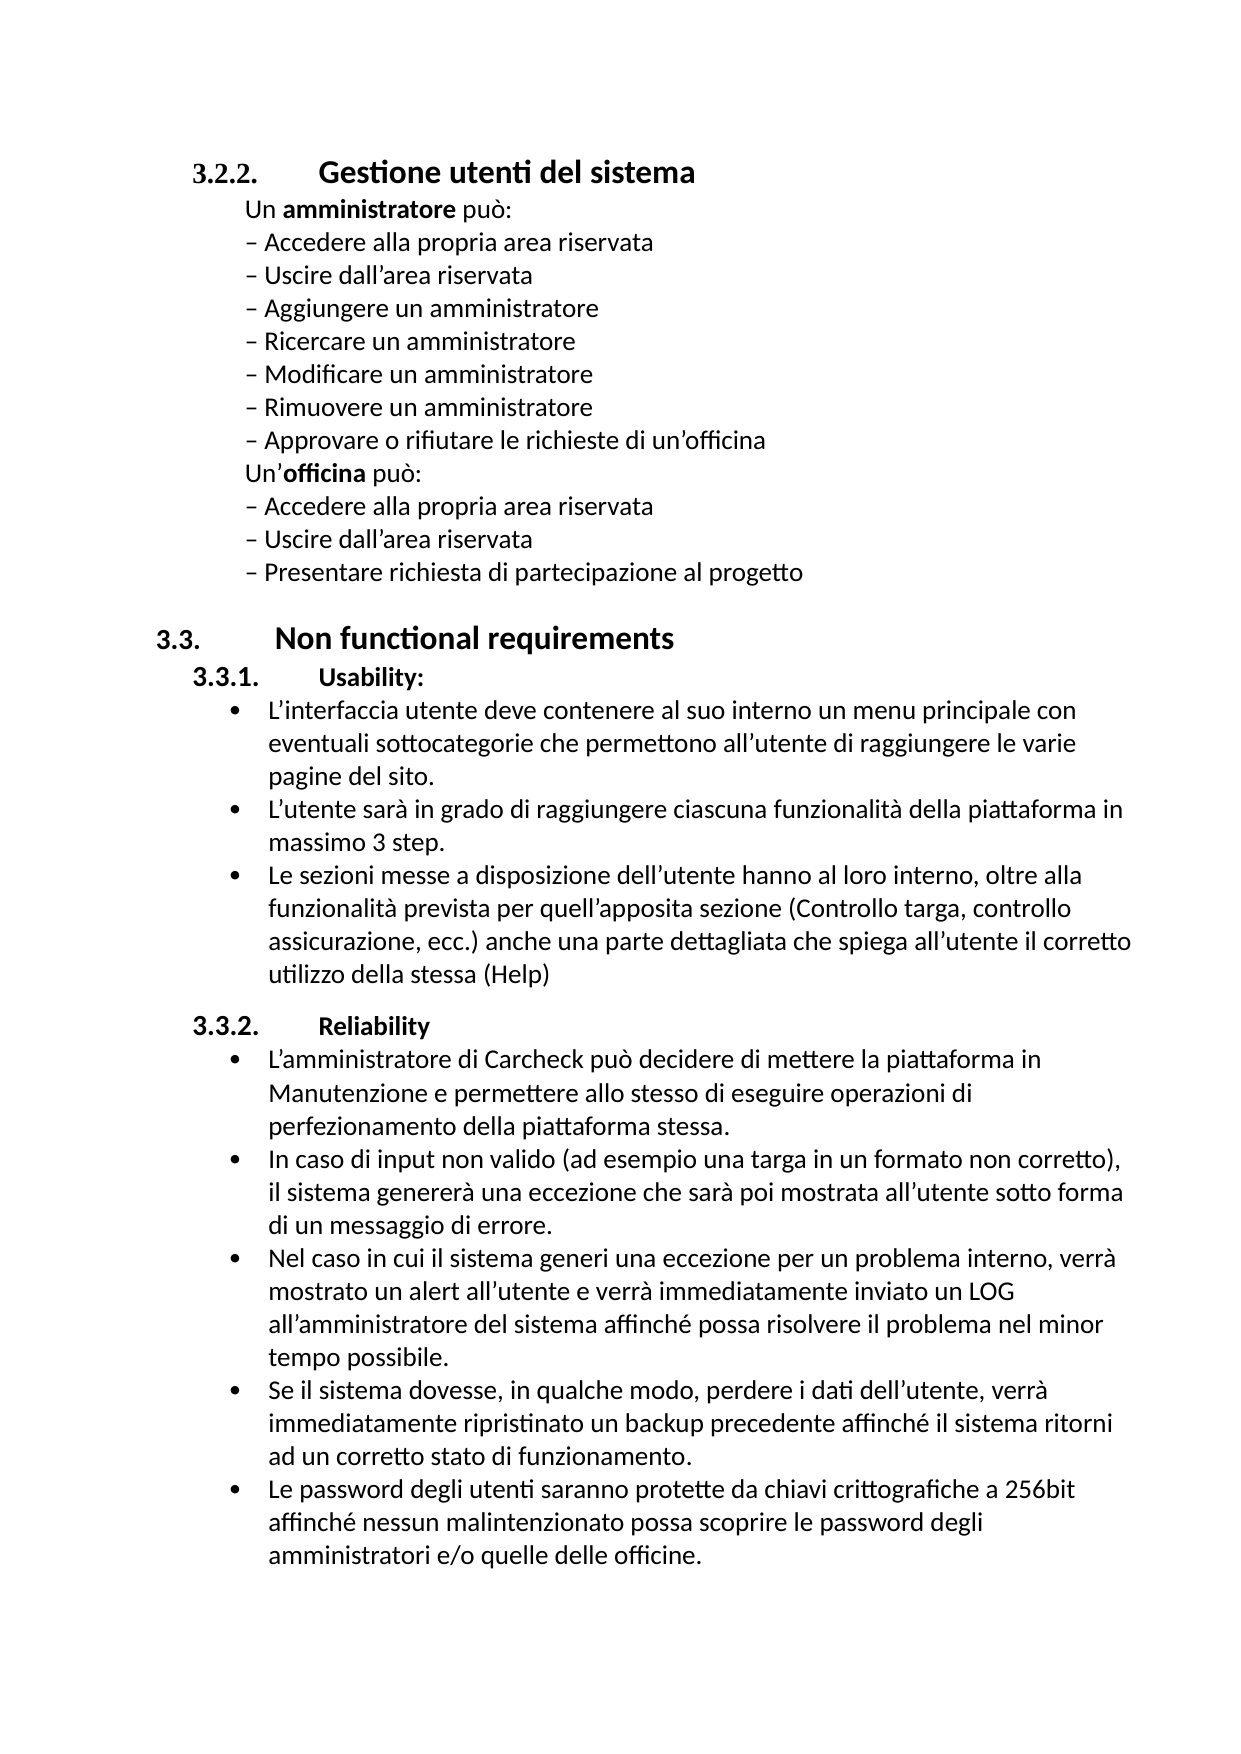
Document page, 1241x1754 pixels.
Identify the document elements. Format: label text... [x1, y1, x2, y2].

text Un amministratore può: – Accedere alla propria area riservata – Uscire dall’area riservata – Aggiungere un amministratore – Ricercare un amministratore – Modificare un amministratore – Rimuovere un amministratore – Approvare o rifiutare le richieste di un’officina [244, 192, 1137, 456]
list Gestione utenti del sistema [192, 151, 1137, 192]
list Non functional requirements [156, 617, 1137, 658]
list L’interfaccia utente deve contenere al suo interno un menu principale con eventuali sottocategorie che permettono all’utente di raggiungere le varie pagine del sito. [231, 693, 1137, 792]
list Usability: [192, 658, 1137, 693]
list Le password degli utenti saranno protette da chiavi crittografiche a 256bit affinché nessun malintenzionato possa scoprire le password degli amministratori e/o quelle delle officine. [231, 1472, 1137, 1571]
list In caso di input non valido (ad esempio una targa in un formato non corretto), il sistema genererà una eccezione che sarà poi mostrata all’utente sotto forma di un messaggio di errore. [231, 1142, 1137, 1241]
list Nel caso in cui il sistema generi una eccezione per un problema interno, verrà mostrato un alert all’utente e verrà immediatamente inviato un LOG all’amministratore del sistema affinché possa risolvere il problema nel minor tempo possibile. [231, 1241, 1137, 1373]
text Un’officina può: – Accedere alla propria area riservata – Uscire dall’area riservata – Presentare richiesta di partecipazione al progetto [244, 456, 1137, 617]
list Le sezioni messe a disposizione dell’utente hanno al loro interno, oltre alla funzionalità prevista per quell’apposita sezione (Controllo targa, controllo assicurazione, ecc.) anche una parte dettagliata che spiega all’utente il corretto utilizzo della stessa (Help) [231, 858, 1137, 990]
list L’amministratore di Carcheck può decidere di mettere la piattaforma in Manutenzione e permettere allo stesso di eseguire operazioni di perfezionamento della piattaforma stessa. [231, 1043, 1137, 1142]
list Reliability [192, 1007, 1137, 1043]
list Se il sistema dovesse, in qualche modo, perdere i dati dell’utente, verrà immediatamente ripristinato un backup precedente affinché il sistema ritorni ad un corretto stato di funzionamento. [231, 1373, 1137, 1472]
list L’utente sarà in grado di raggiungere ciascuna funzionalità della piattaforma in massimo 3 step. [231, 792, 1137, 858]
